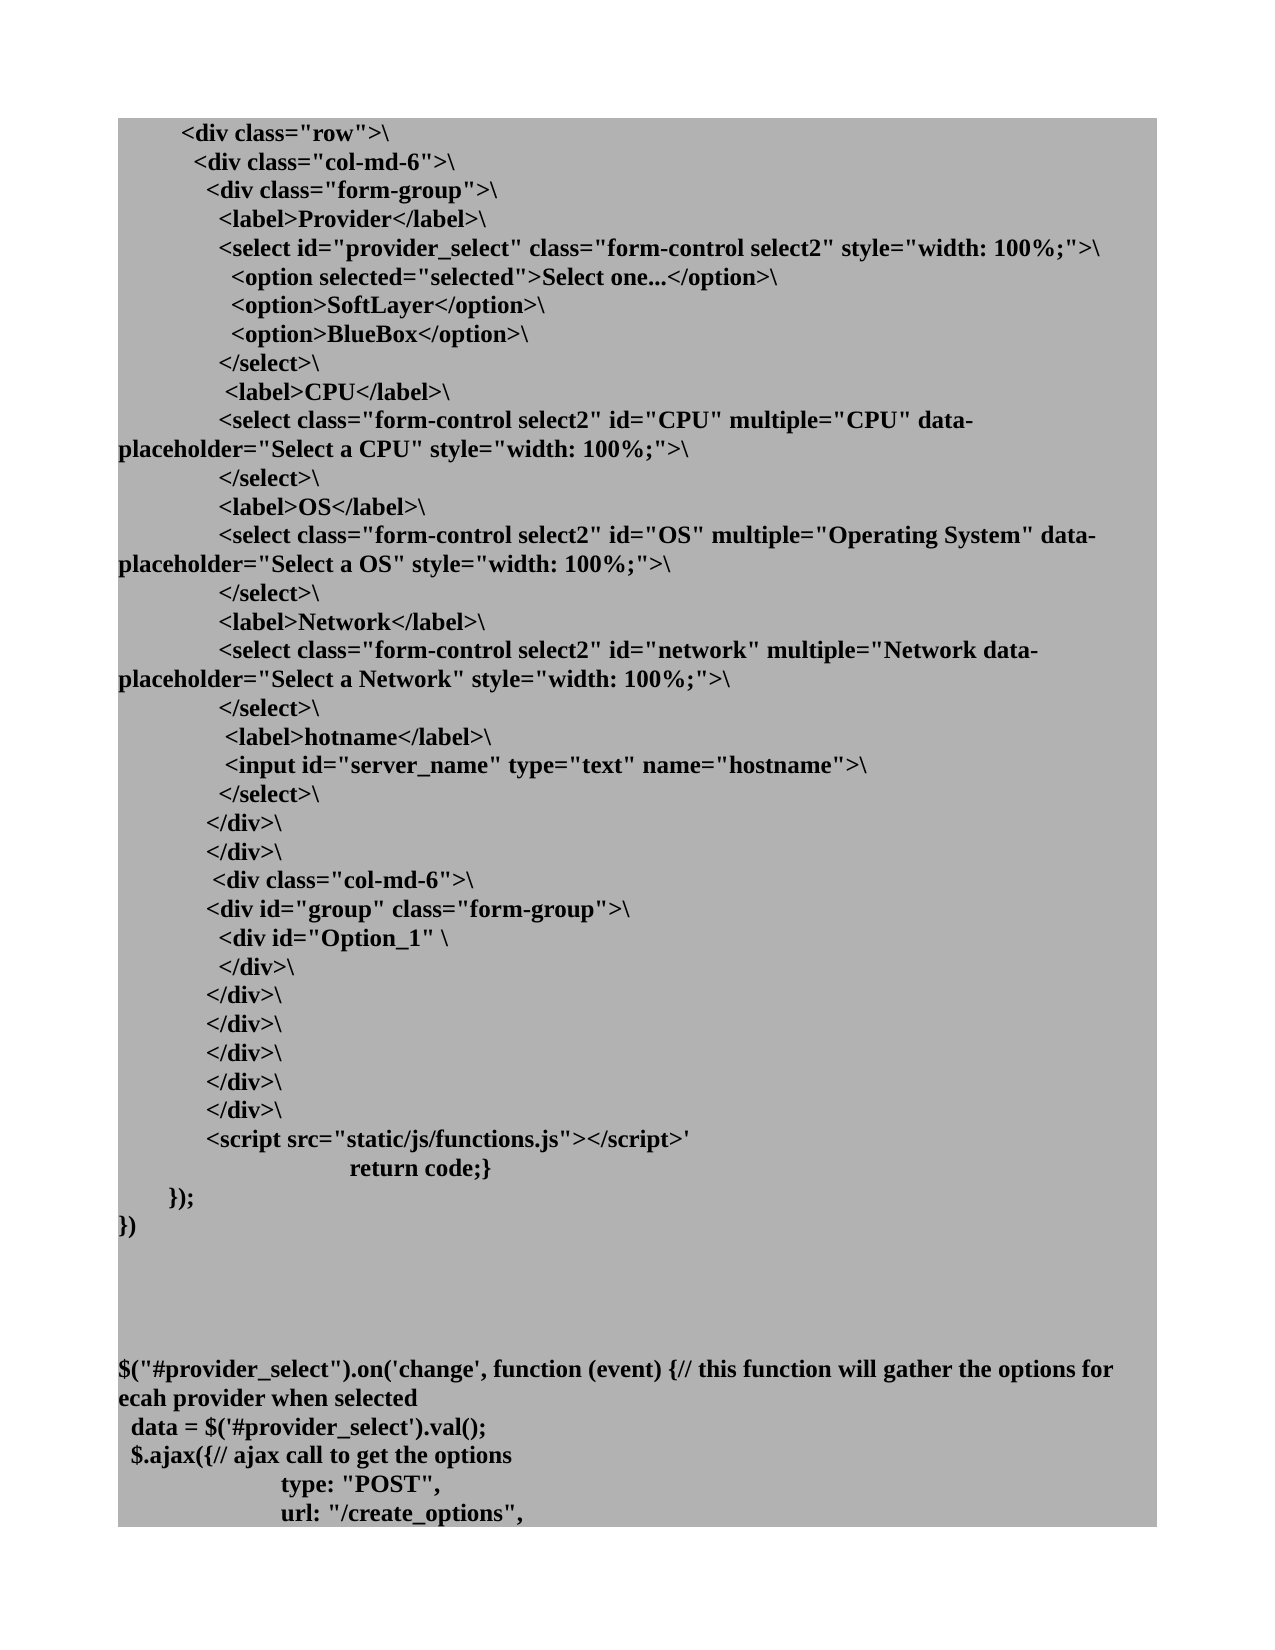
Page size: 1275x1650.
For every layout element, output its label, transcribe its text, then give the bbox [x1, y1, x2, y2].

text <div class="col-md-6">\ [118, 147, 1157, 176]
text </select>\ [118, 779, 1157, 808]
text <div class="col-md-6">\ [118, 866, 1157, 894]
text url: "/create_options", [118, 1498, 1157, 1527]
text $("#provider_select").on('change', function (event) {// this function will gather the options for ecah provider when selected [118, 1354, 1157, 1412]
text </select>\ [118, 578, 1157, 607]
text <option>SoftLayer</option>\ [118, 291, 1157, 319]
text type: "POST", [118, 1469, 1157, 1498]
text <option>BlueBox</option>\ [118, 319, 1157, 348]
text $.ajax({// ajax call to get the options [118, 1441, 1157, 1469]
text <input id="server_name" type="text" name="hostname">\ [118, 751, 1157, 779]
text <label>CPU</label>\ [118, 377, 1157, 406]
text <label>Provider</label>\ [118, 204, 1157, 233]
text </select>\ [118, 463, 1157, 492]
text </div>\ [118, 1096, 1157, 1124]
text </div>\ [118, 837, 1157, 866]
text <select class="form-control select2" id="OS" multiple="Operating System" data-placeholder="Select a OS" style="width: 100%;">\ [118, 521, 1157, 578]
text <select class="form-control select2" id="network" multiple="Network data-placeholder="Select a Network" style="width: 100%;">\ [118, 636, 1157, 693]
text </div>\ [118, 981, 1157, 1009]
text <label>Network</label>\ [118, 607, 1157, 636]
text <script src="static/js/functions.js"></script>' [118, 1124, 1157, 1153]
text <div class="form-group">\ [118, 176, 1157, 204]
text <div id="group" class="form-group">\ [118, 894, 1157, 923]
text }) [118, 1211, 1157, 1239]
text }); [118, 1182, 1157, 1211]
text <select class="form-control select2" id="CPU" multiple="CPU" data-placeholder="Select a CPU" style="width: 100%;">\ [118, 406, 1157, 463]
text </select>\ [118, 693, 1157, 722]
text <label>OS</label>\ [118, 492, 1157, 521]
text </div>\ [118, 1038, 1157, 1067]
text <div id="Option_1" \ [118, 923, 1157, 952]
text </div>\ [118, 1009, 1157, 1038]
text <div class="row">\ [118, 118, 1157, 147]
text <select id="provider_select" class="form-control select2" style="width: 100%;">\ [118, 233, 1157, 262]
text </div>\ [118, 808, 1157, 837]
text </select>\ [118, 348, 1157, 377]
text return code;} [118, 1153, 1157, 1182]
text <option selected="selected">Select one...</option>\ [118, 262, 1157, 291]
text </div>\ [118, 952, 1157, 981]
text <label>hotname</label>\ [118, 722, 1157, 751]
text </div>\ [118, 1067, 1157, 1096]
text data = $('#provider_select').val(); [118, 1412, 1157, 1441]
